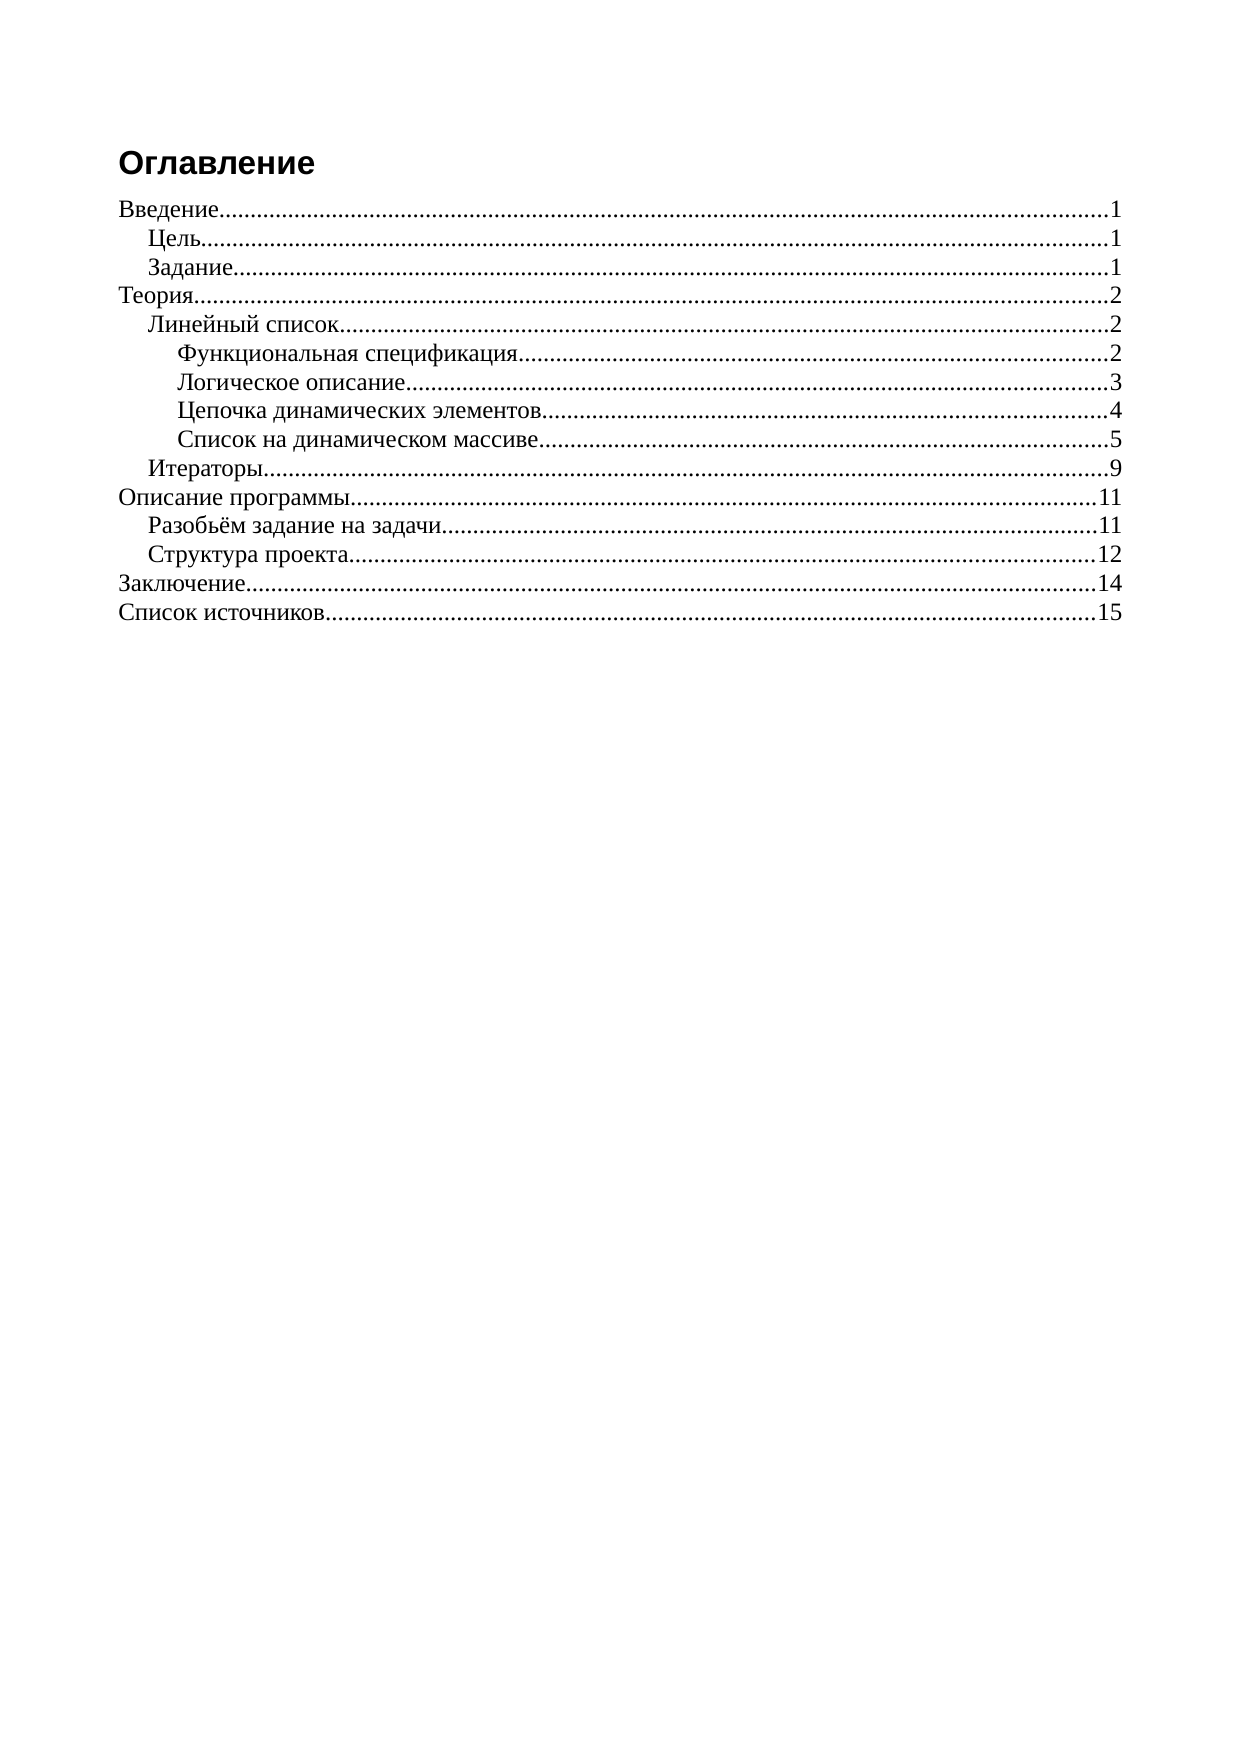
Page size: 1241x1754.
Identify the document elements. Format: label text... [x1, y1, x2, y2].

text Теория 2 [118, 280, 1122, 309]
text Введение 1 [118, 194, 1122, 223]
text Заключение 14 [118, 568, 1122, 597]
text Задание 1 [148, 252, 1122, 280]
text Разобьём задание на задачи 11 [148, 510, 1122, 539]
text Цепочка динамических элементов 4 [177, 395, 1122, 424]
text Список источников 15 [118, 597, 1122, 625]
text Линейный список 2 [148, 309, 1122, 338]
text Структура проекта 12 [148, 539, 1122, 568]
text Логическое описание 3 [177, 367, 1122, 395]
text Описание программы 11 [118, 482, 1122, 510]
text Функциональная спецификация 2 [177, 338, 1122, 367]
text Цель 1 [148, 223, 1122, 252]
text Список на динамическом массиве 5 [177, 424, 1122, 453]
subtitle Оглавление [118, 143, 1122, 182]
text Итераторы 9 [148, 453, 1122, 482]
